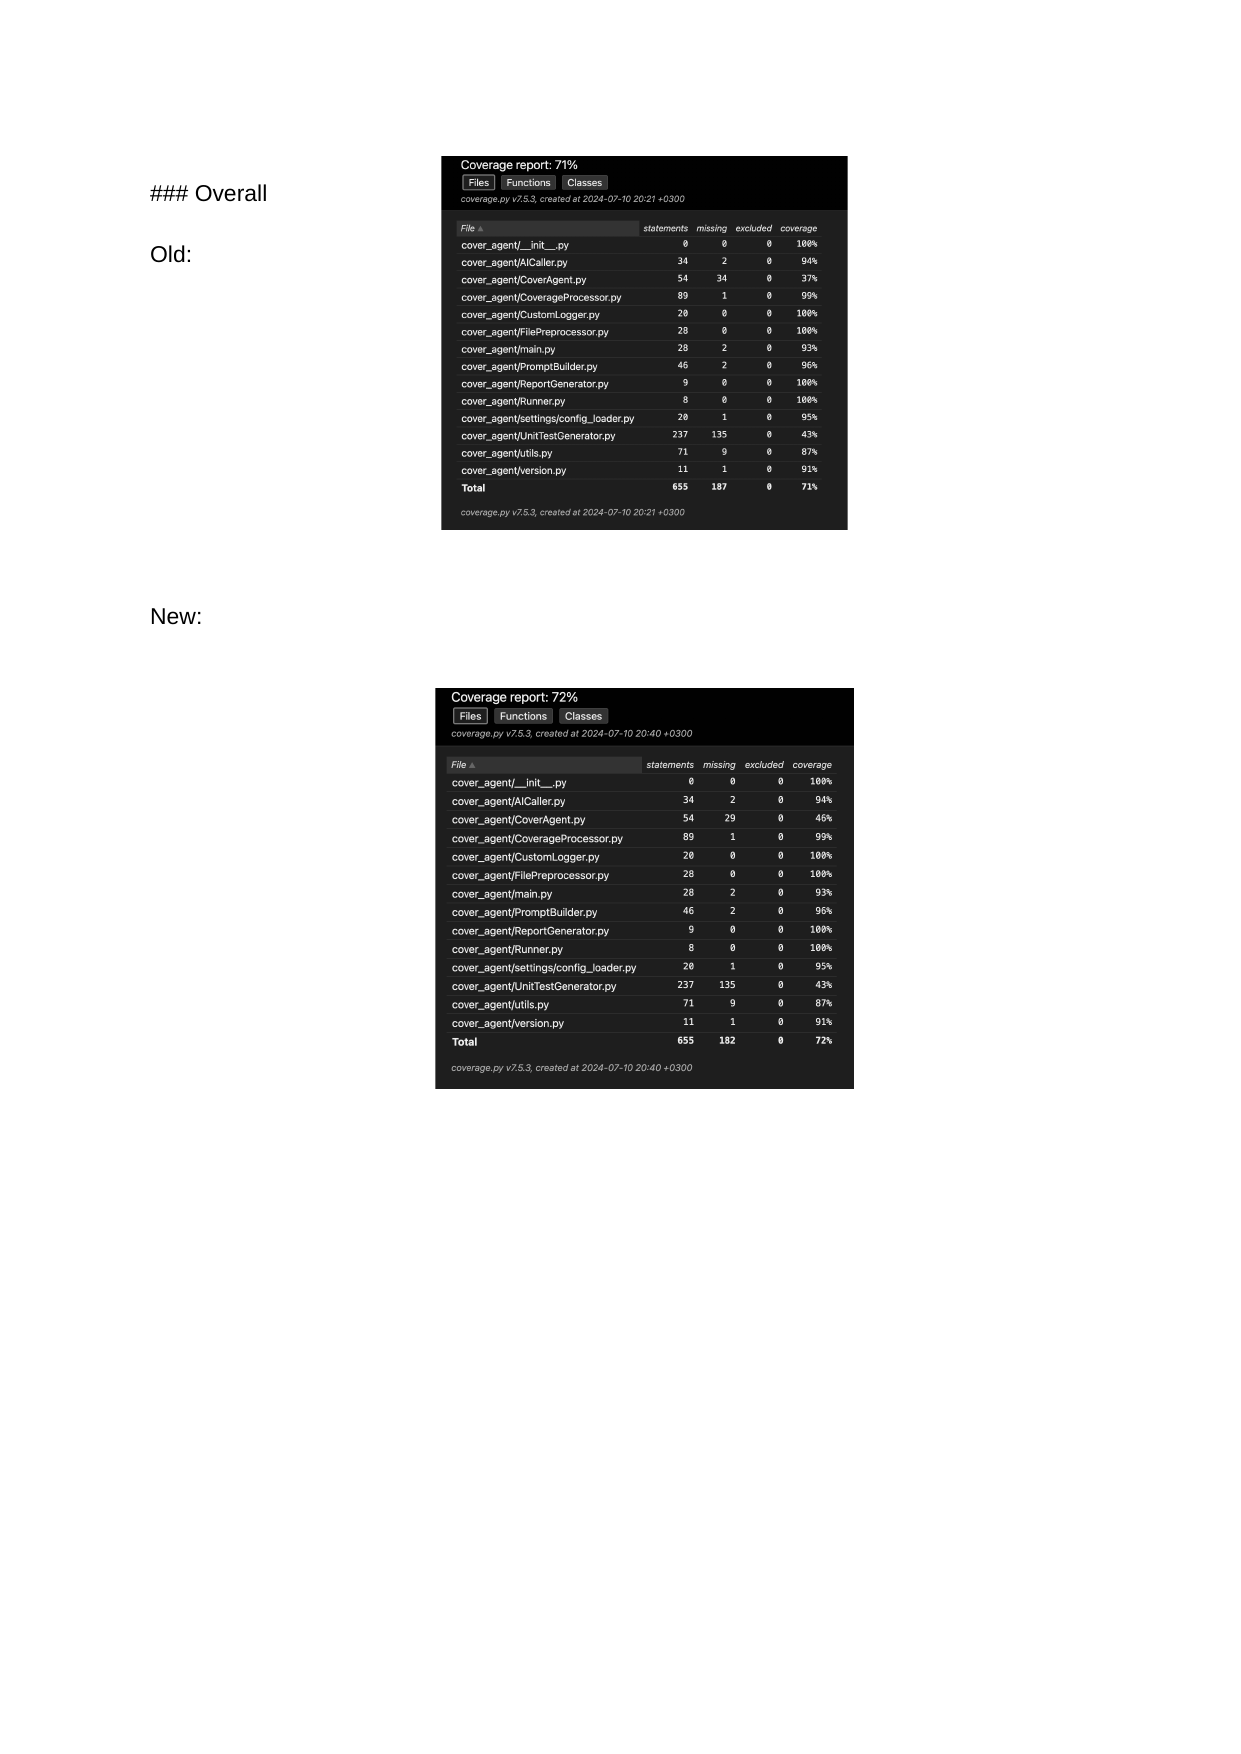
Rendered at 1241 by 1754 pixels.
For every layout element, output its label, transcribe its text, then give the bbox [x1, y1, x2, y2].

text Old: [150, 241, 441, 267]
picture [441, 156, 848, 530]
text [848, 241, 1090, 267]
text ### Overall [150, 180, 441, 207]
text [848, 180, 1090, 207]
text New: [150, 603, 1090, 629]
picture [435, 688, 854, 1089]
